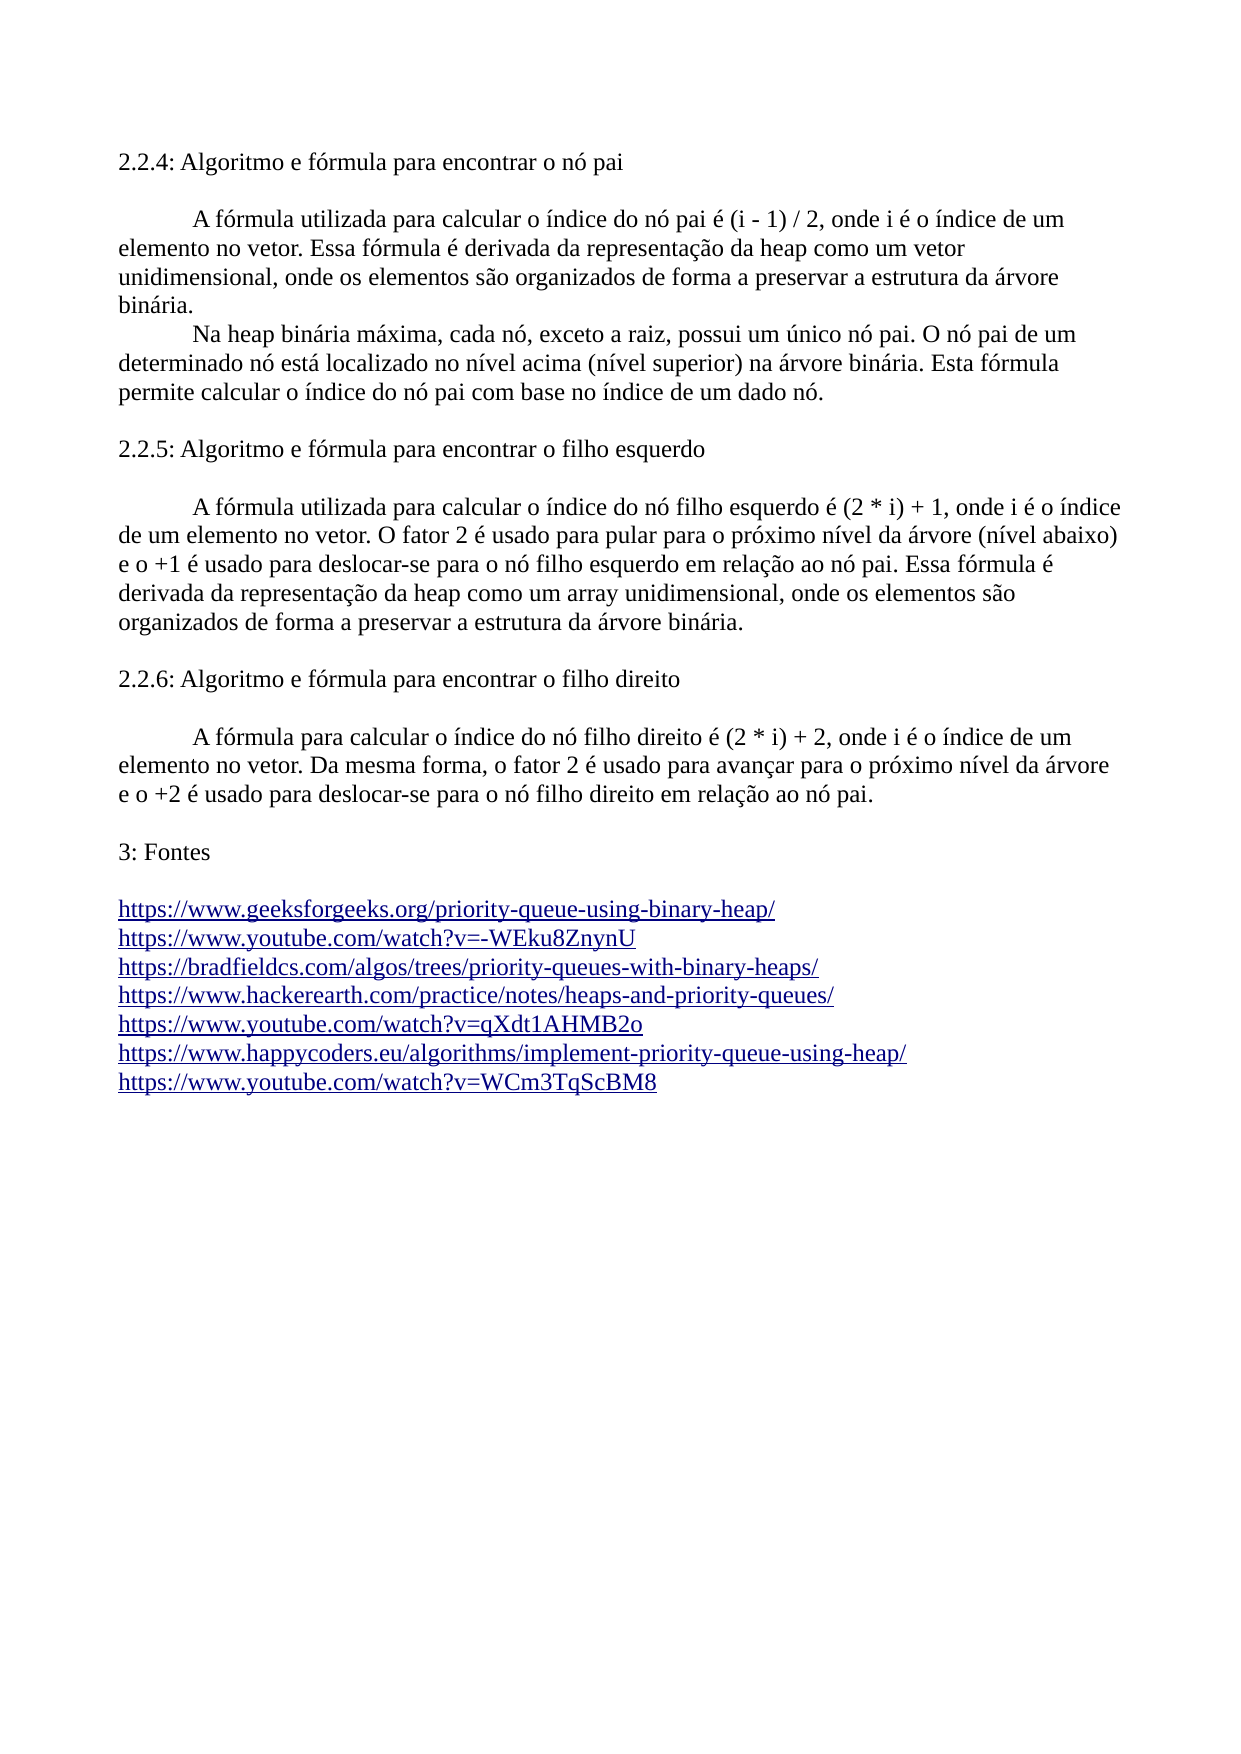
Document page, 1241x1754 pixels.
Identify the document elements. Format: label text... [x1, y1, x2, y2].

text https://www.geeksforgeeks.org/priority-queue-using-binary-heap/ [118, 894, 1122, 923]
text https://www.youtube.com/watch?v=qXdt1AHMB2o [118, 1009, 1122, 1038]
text 2.2.4: Algoritmo e fórmula para encontrar o nó pai [118, 147, 1122, 176]
text https://bradfieldcs.com/algos/trees/priority-queues-with-binary-heaps/ [118, 952, 1122, 981]
text https://www.hackerearth.com/practice/notes/heaps-and-priority-queues/ [118, 981, 1122, 1009]
text https://www.youtube.com/watch?v=WCm3TqScBM8 [118, 1067, 1122, 1096]
text https://www.happycoders.eu/algorithms/implement-priority-queue-using-heap/ [118, 1038, 1122, 1067]
text 2.2.6: Algoritmo e fórmula para encontrar o filho direito [118, 664, 1122, 693]
text A fórmula utilizada para calcular o índice do nó filho esquerdo é (2 * i) + 1, onde i é o índice de um elemento no vetor. O fator 2 é usado para pular para o próximo nível da árvore (nível abaixo) e o +1 é usado para deslocar-se para o nó filho esquerdo em relação ao nó pai. Essa fórmula é derivada da representação da heap como um array unidimensional, onde os elementos são organizados de forma a preservar a estrutura da árvore binária. [118, 492, 1122, 636]
text Na heap binária máxima, cada nó, exceto a raiz, possui um único nó pai. O nó pai de um determinado nó está localizado no nível acima (nível superior) na árvore binária. Esta fórmula permite calcular o índice do nó pai com base no índice de um dado nó. [118, 319, 1122, 406]
text A fórmula utilizada para calcular o índice do nó pai é (i - 1) / 2, onde i é o índice de um elemento no vetor. Essa fórmula é derivada da representação da heap como um vetor unidimensional, onde os elementos são organizados de forma a preservar a estrutura da árvore binária. [118, 204, 1122, 319]
text 2.2.5: Algoritmo e fórmula para encontrar o filho esquerdo [118, 434, 1122, 463]
text https://www.youtube.com/watch?v=-WEku8ZnynU [118, 923, 1122, 952]
text 3: Fontes [118, 837, 1122, 866]
text A fórmula para calcular o índice do nó filho direito é (2 * i) + 2, onde i é o índice de um elemento no vetor. Da mesma forma, o fator 2 é usado para avançar para o próximo nível da árvore e o +2 é usado para deslocar-se para o nó filho direito em relação ao nó pai. [118, 722, 1122, 808]
